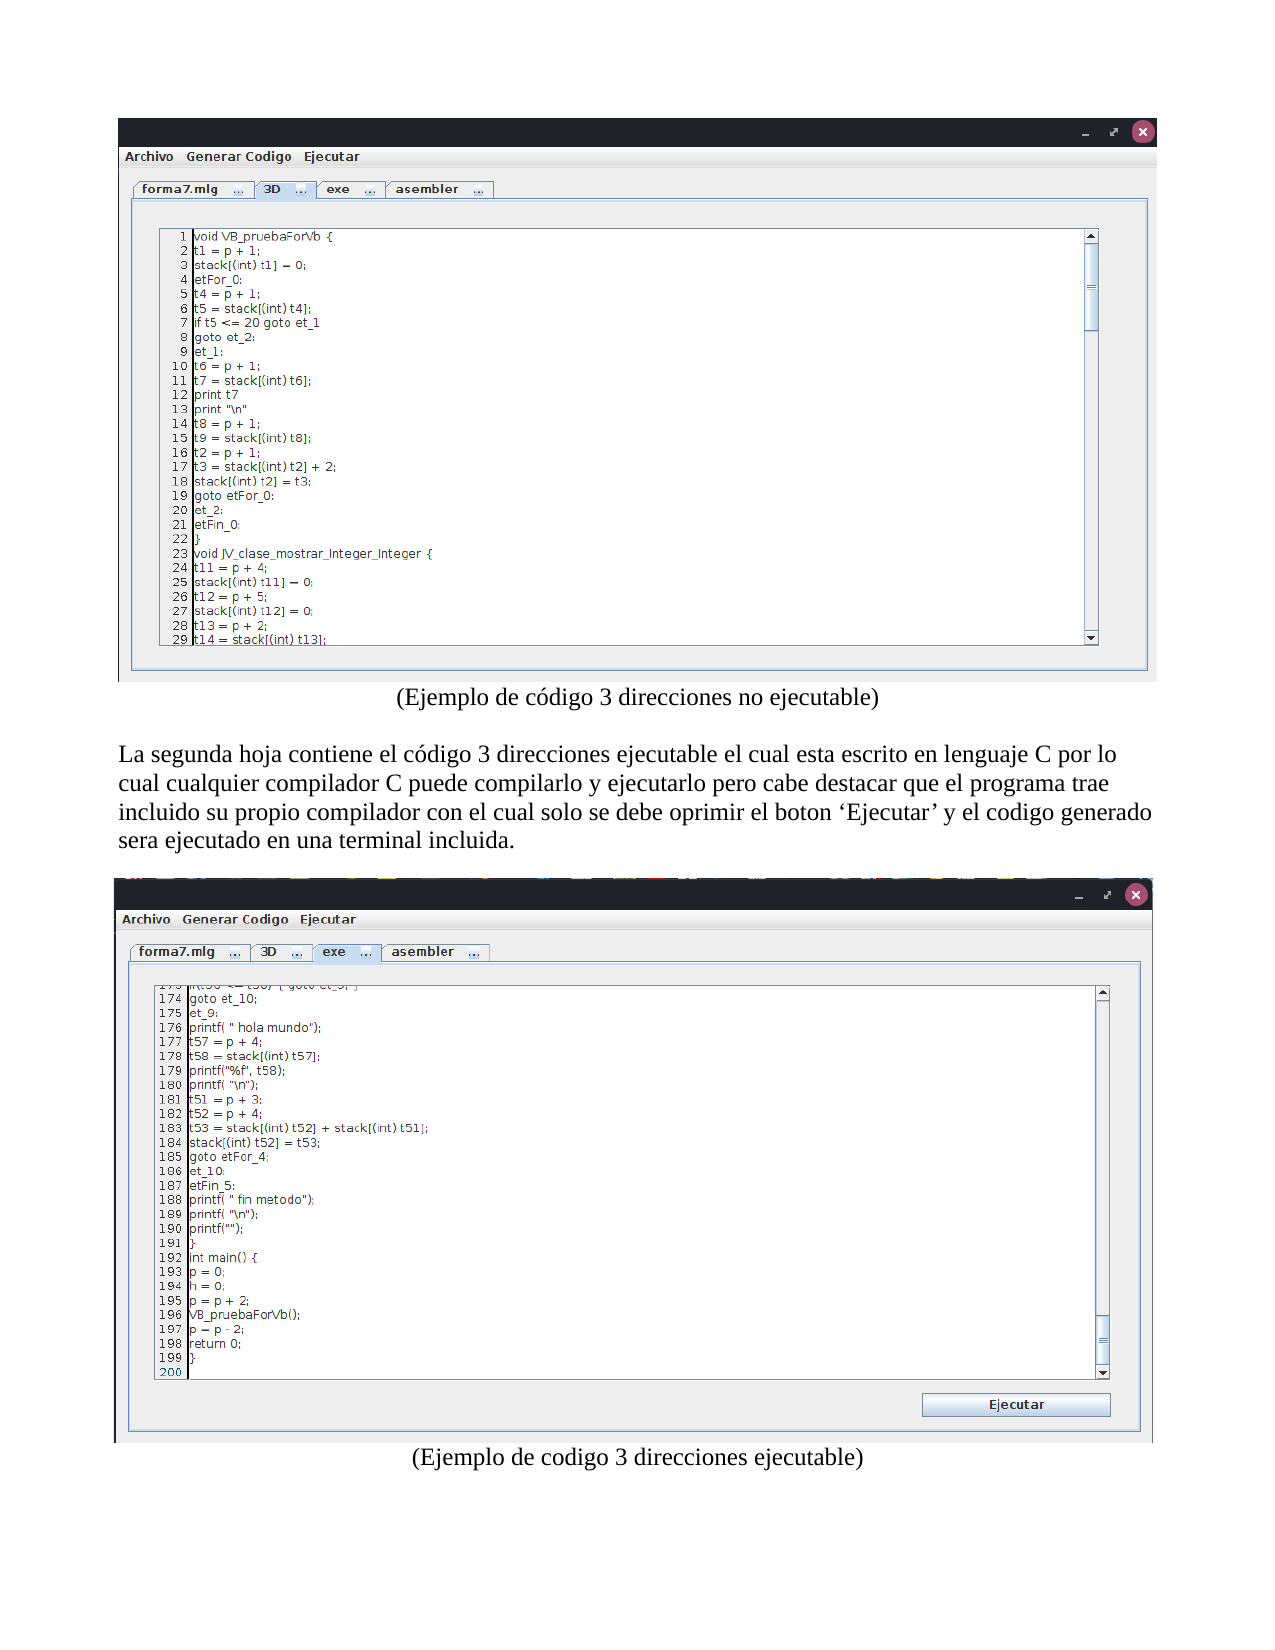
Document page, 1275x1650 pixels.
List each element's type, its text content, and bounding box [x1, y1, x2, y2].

text (Ejemplo de codigo 3 direcciones ejecutable) [118, 854, 1157, 1471]
text La segunda hoja contiene el código 3 direcciones ejecutable el cual esta escrito en lenguaje C por lo cual cualquier compilador C puede compilarlo y ejecutarlo pero cabe destacar que el programa trae incluido su propio compilador con el cual solo se debe oprimir el boton ‘Ejecutar’ y el codigo generado sera ejecutado en una terminal incluida. [118, 739, 1157, 854]
text (Ejemplo de código 3 direcciones no ejecutable) [118, 682, 1157, 710]
picture [113, 878, 1153, 1443]
picture [118, 118, 1157, 682]
